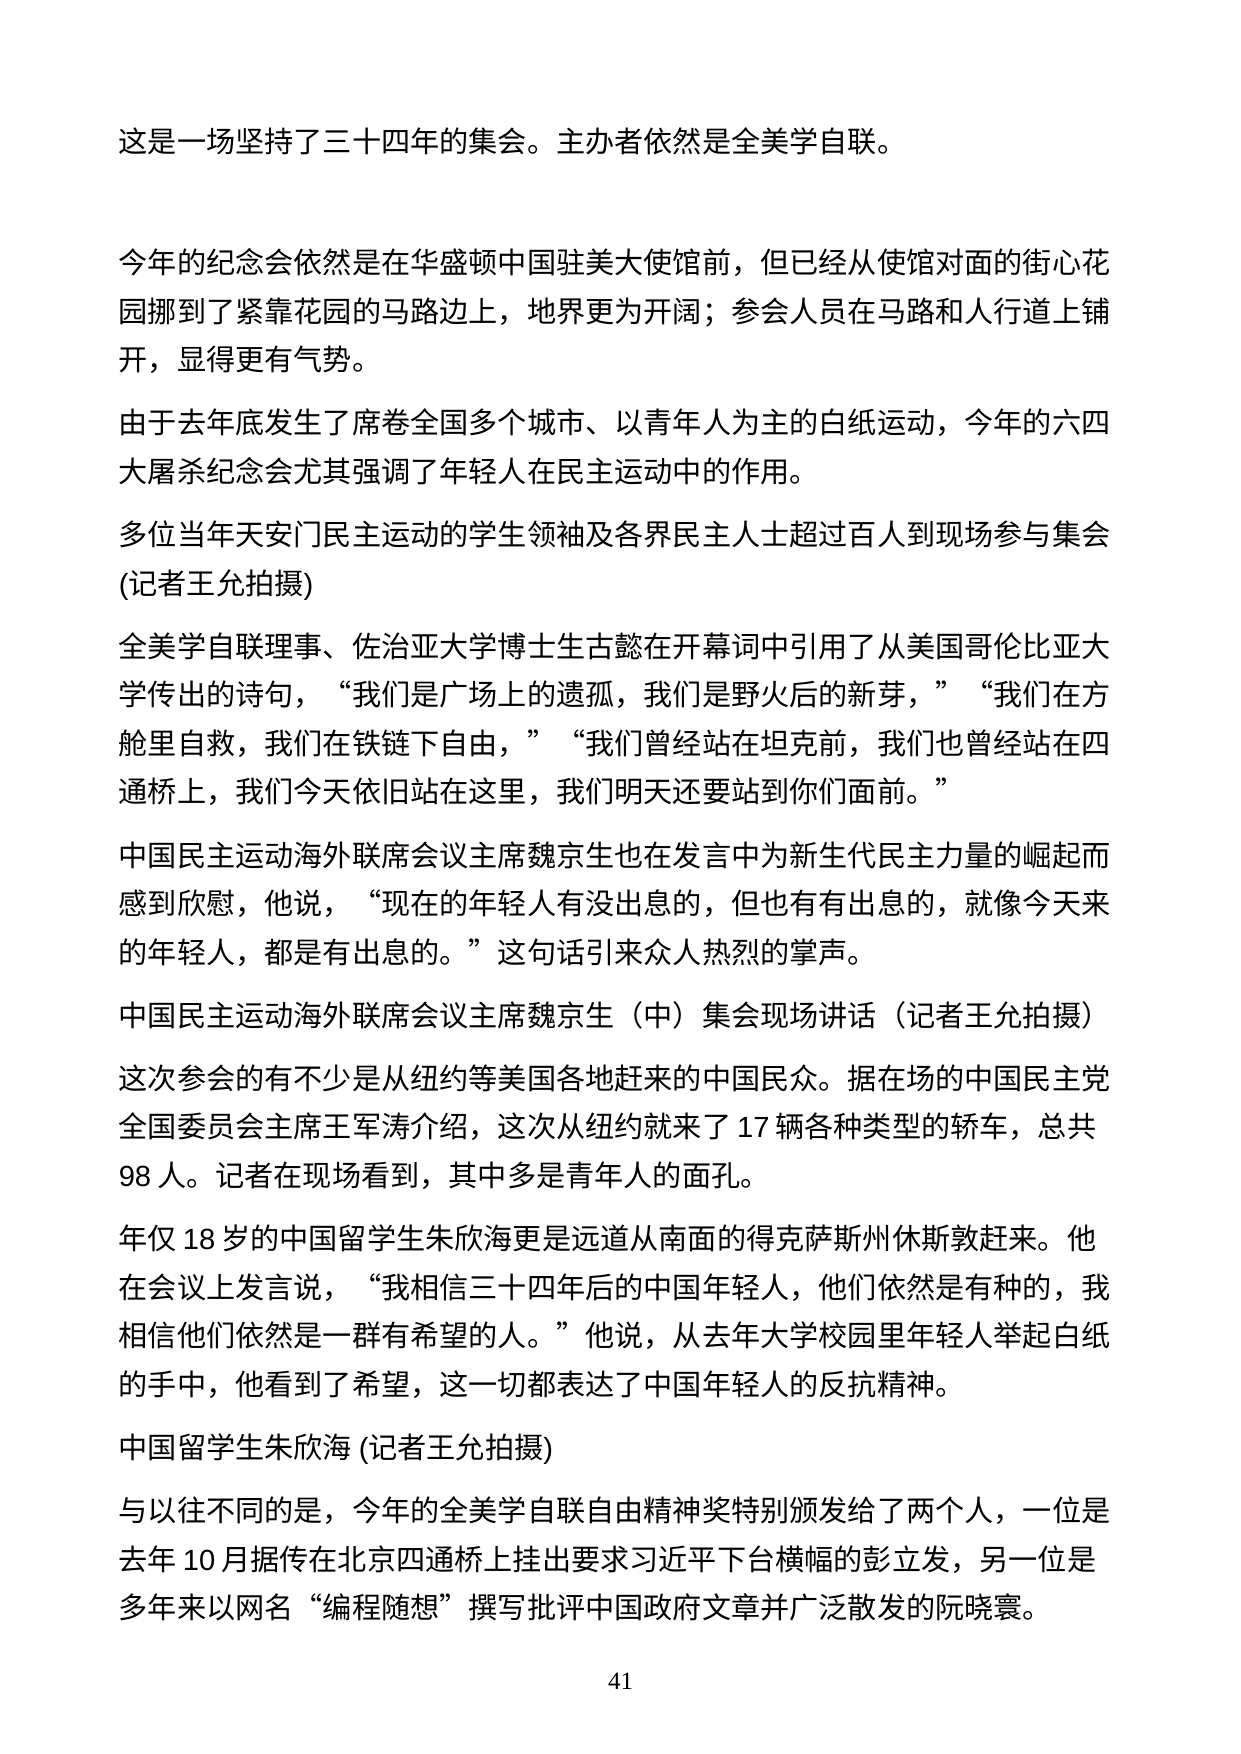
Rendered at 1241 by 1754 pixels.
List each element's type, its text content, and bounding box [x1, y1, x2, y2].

text 中国民主运动海外联席会议主席魏京生（中）集会现场讲话（记者王允拍摄） [118, 992, 1122, 1035]
text 与以往不同的是，今年的全美学自联自由精神奖特别颁发给了两个人，一位是去年10月据传在北京四通桥上挂出要求习近平下台横幅的彭立发，另一位是多年来以网名“编程随想”撰写批评中国政府文章并广泛散发的阮晓寰。 [118, 1488, 1122, 1627]
text 今年的纪念会依然是在华盛顿中国驻美大使馆前，但已经从使馆对面的街心花园挪到了紧靠花园的马路边上，地界更为开阔；参会人员在马路和人行道上铺开，显得更有气势。 [118, 240, 1122, 379]
text 多位当年天安门民主运动的学生领袖及各界民主人士超过百人到现场参与集会 (记者王允拍摄) [118, 512, 1122, 603]
text 中国民主运动海外联席会议主席魏京生也在发言中为新生代民主力量的崛起而感到欣慰，他说，“现在的年轻人有没出息的，但也有有出息的，就像今天来的年轻人，都是有出息的。”这句话引来众人热烈的掌声。 [118, 832, 1122, 972]
text 【中国驻美大使馆前的六四纪念会】 > 六四屠杀34周年，悼念和纪念活动在这里也举行了34次。这次以新一代的年轻人为主。 pic.twitter.com/mkm0YfX15X> > > — 自由亚洲电台 (@RFA_Chinese) June 4, 2023> [178, 182, 1063, 210]
text 中国留学生朱欣海 (记者王允拍摄) [118, 1424, 1122, 1467]
text 年仅18岁的中国留学生朱欣海更是远道从南面的得克萨斯州休斯敦赶来。他在会议上发言说，“我相信三十四年后的中国年轻人，他们依然是有种的，我相信他们依然是一群有希望的人。”他说，从去年大学校园里年轻人举起白纸的手中，他看到了希望，这一切都表达了中国年轻人的反抗精神。 [118, 1216, 1122, 1404]
text 这次参会的有不少是从纽约等美国各地赶来的中国民众。据在场的中国民主党全国委员会主席王军涛介绍，这次从纽约就来了17辆各种类型的轿车，总共98人。记者在现场看到，其中多是青年人的面孔。 [118, 1056, 1122, 1195]
text 这是一场坚持了三十四年的集会。主办者依然是全美学自联。 [118, 118, 1122, 161]
text 全美学自联理事、佐治亚大学博士生古懿在开幕词中引用了从美国哥伦比亚大学传出的诗句，“我们是广场上的遗孤，我们是野火后的新芽，”“我们在方舱里自救，我们在铁链下自由，”“我们曾经站在坦克前，我们也曾经站在四通桥上，我们今天依旧站在这里，我们明天还要站到你们面前。” [118, 623, 1122, 811]
text 由于去年底发生了席卷全国多个城市、以青年人为主的白纸运动，今年的六四大屠杀纪念会尤其强调了年轻人在民主运动中的作用。 [118, 400, 1122, 491]
